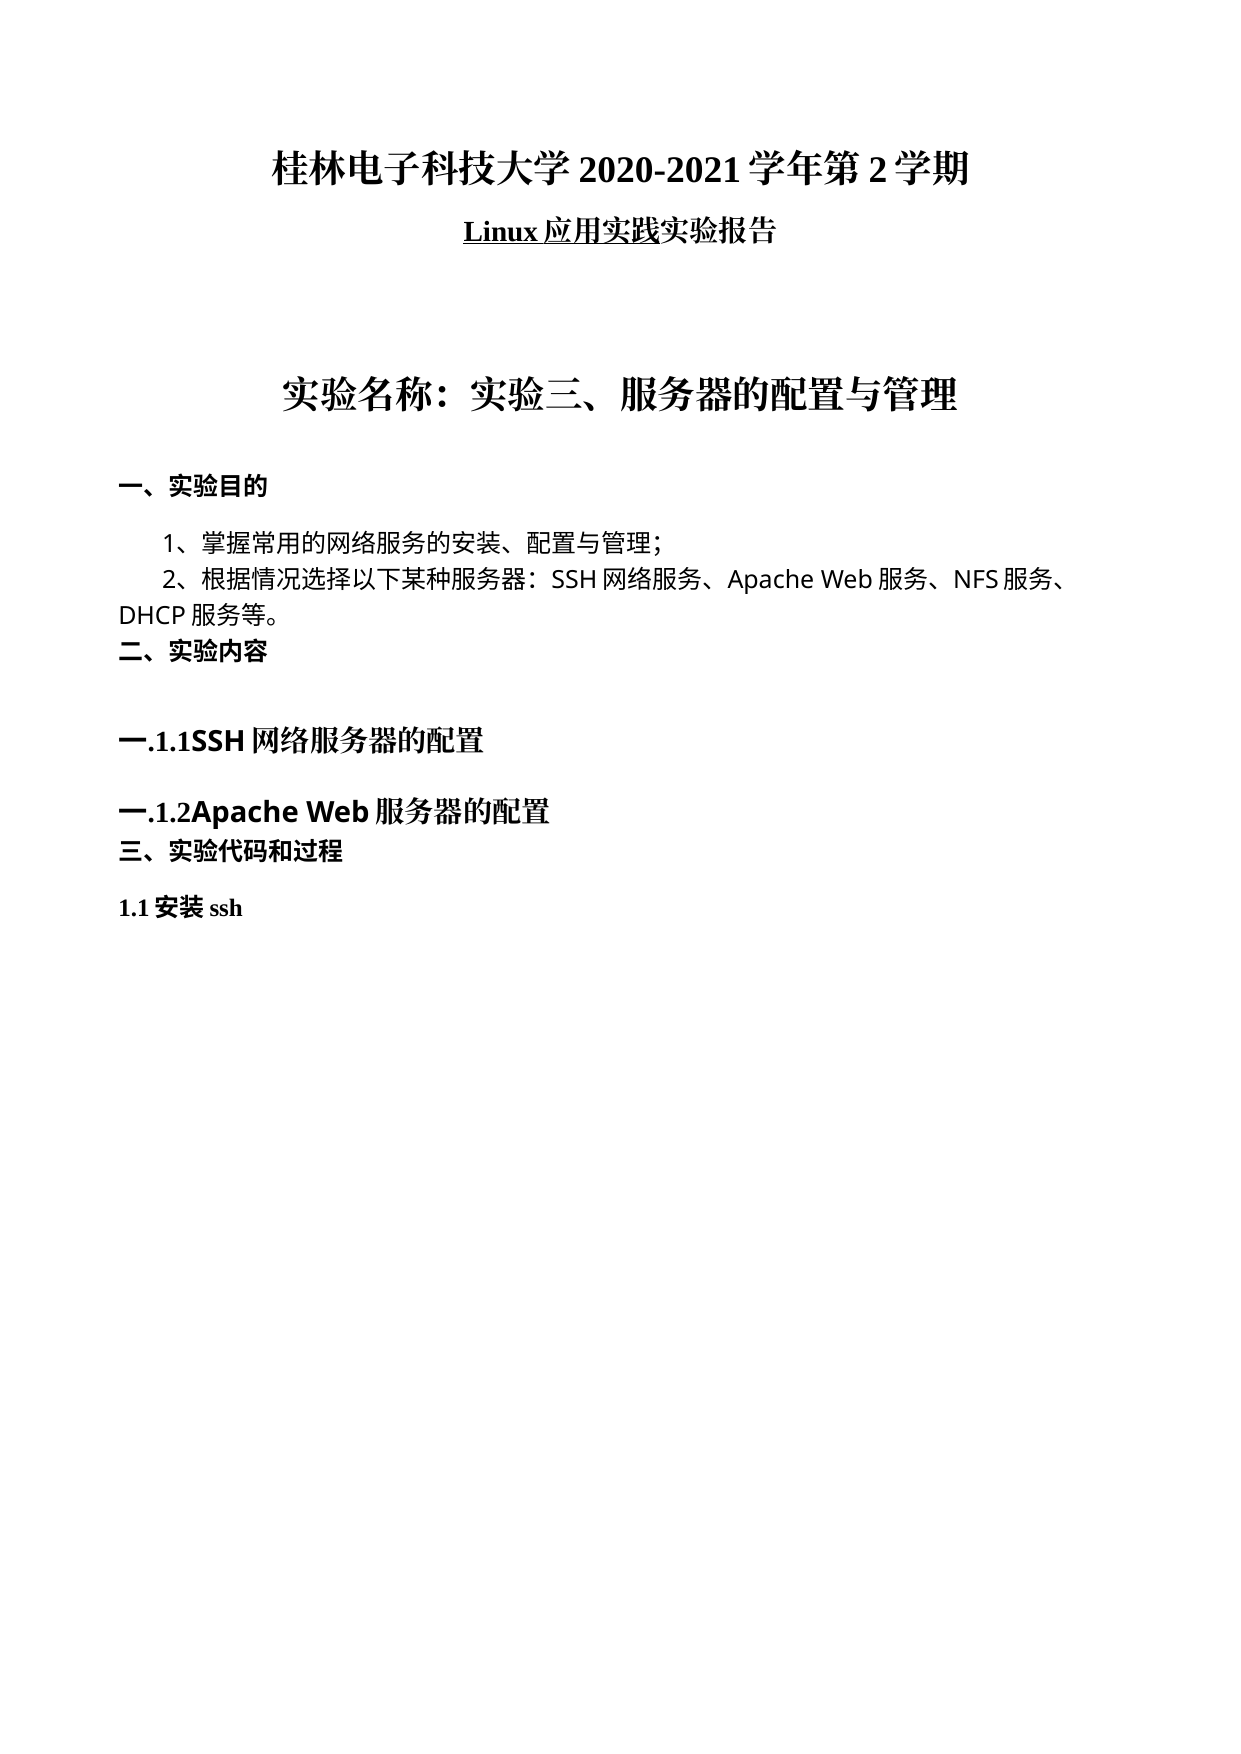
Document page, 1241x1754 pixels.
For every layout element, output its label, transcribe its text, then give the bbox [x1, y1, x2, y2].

text 2、根据情况选择以下某种服务器：SSH网络服务、Apache Web服务、NFS服务、DHCP服务等。 [118, 559, 1122, 632]
text 1、掌握常用的网络服务的安装、配置与管理； [118, 523, 1122, 559]
text 一、实验目的 [118, 467, 1122, 503]
list SSH网络服务器的配置 [118, 717, 1122, 759]
subtitle Linux应用实践实验报告 [118, 207, 1122, 249]
subtitle 实验名称：实验三、服务器的配置与管理 [118, 365, 1122, 419]
text 三、实验代码和过程 [118, 831, 1122, 867]
text 二、实验内容 [118, 632, 1122, 668]
list Apache Web服务器的配置 [118, 789, 1122, 831]
subtitle 桂林电子科技大学2020-2021学年第2学期 [118, 139, 1122, 193]
text 1.1安装ssh [118, 887, 1122, 924]
